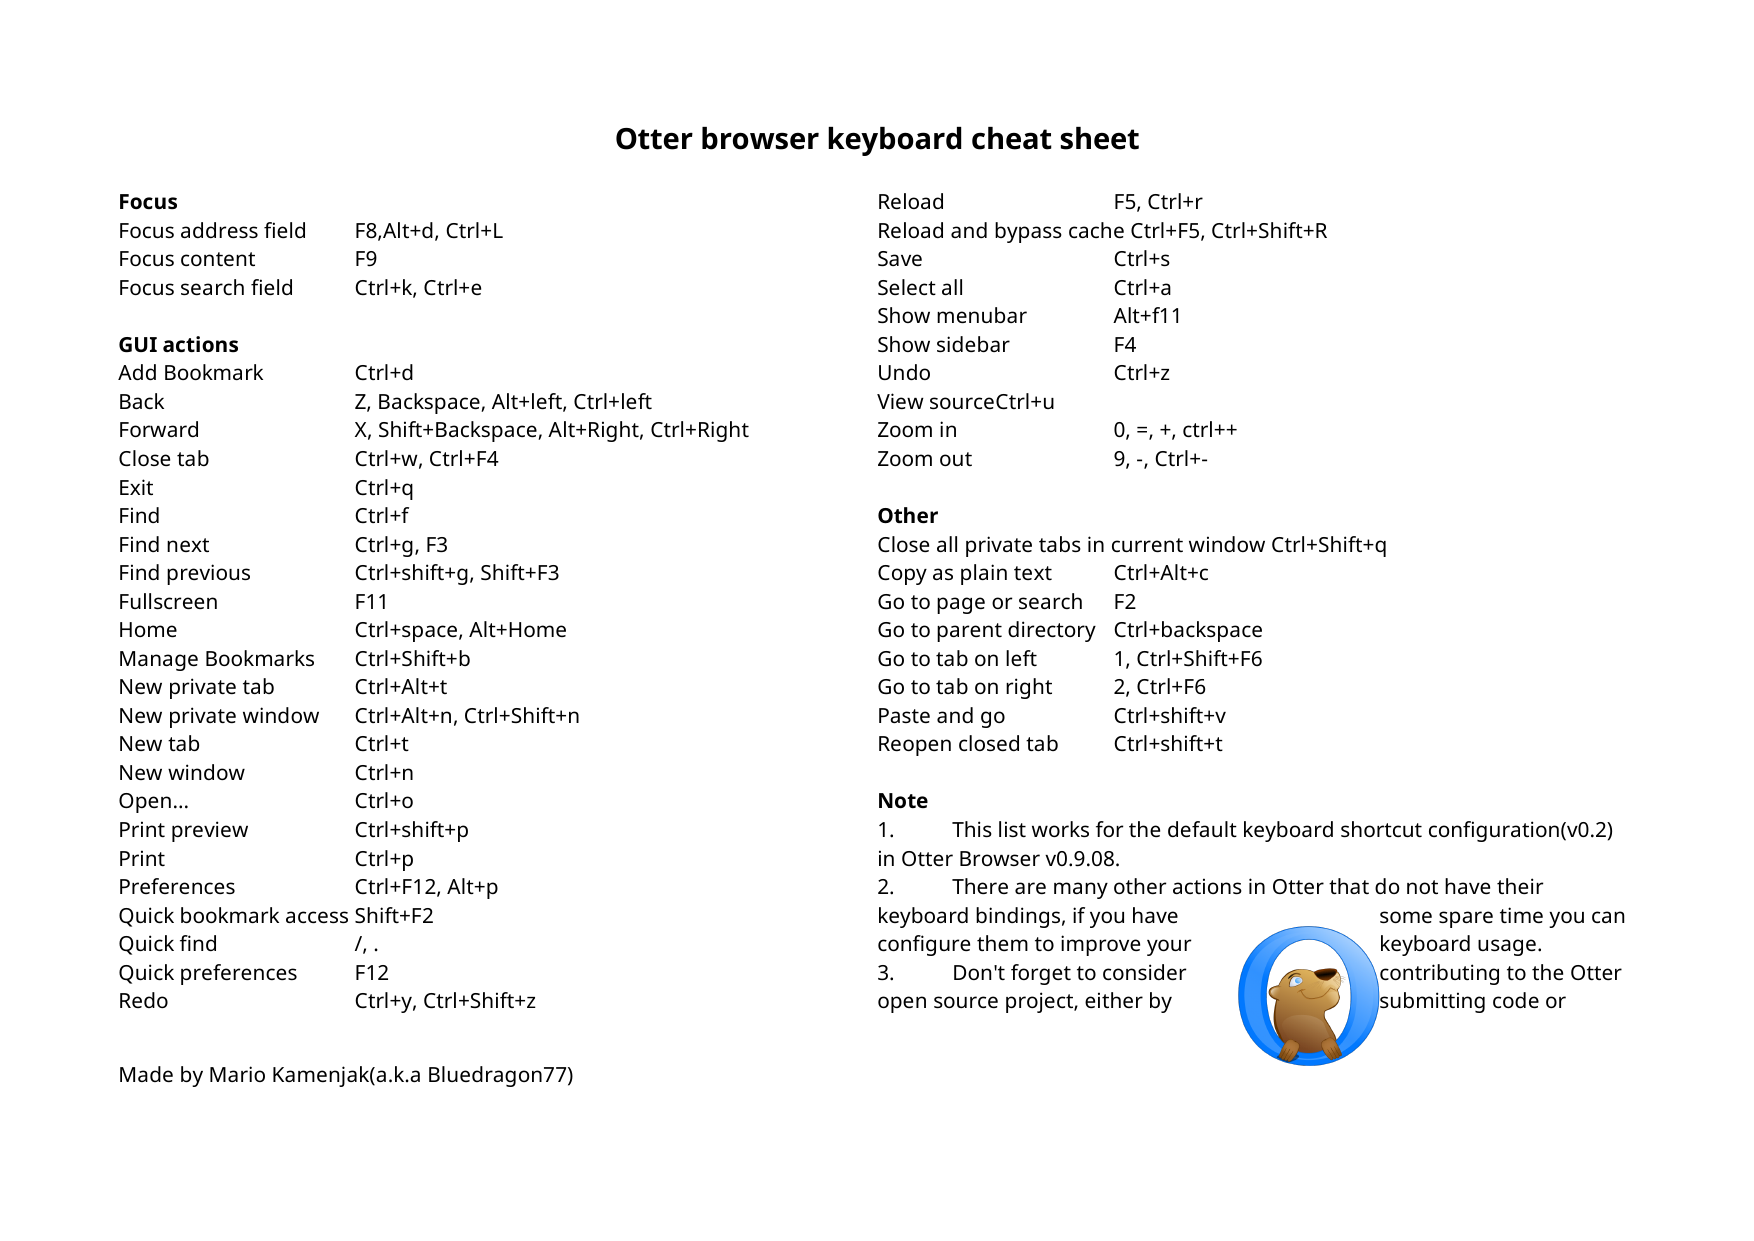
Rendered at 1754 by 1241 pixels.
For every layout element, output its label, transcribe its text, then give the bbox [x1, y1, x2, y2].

text Close all private tabs in current window Ctrl+Shift+q [877, 529, 1636, 558]
text Focus search field Ctrl+k, Ctrl+e [118, 273, 877, 301]
text Reload F5, Ctrl+r [877, 187, 1636, 216]
text Paste and go Ctrl+shift+v [877, 701, 1636, 729]
text Note [877, 786, 1636, 815]
list Don't forget to consider contributing to the Otter open source project, either by submitting code or however you can. Remember that Otter is a non-profit project made by people like you and me. [1380, 958, 1636, 1015]
text Copy as plain text Ctrl+Alt+c [877, 558, 1636, 587]
text Reopen closed tab Ctrl+shift+t [877, 729, 1636, 758]
text GUI actions [118, 330, 877, 358]
text Print preview Ctrl+shift+p [118, 815, 877, 843]
list There are many other actions in Otter that do not have their keyboard bindings, if you have some spare time you can configure them to improve your keyboard usage. [877, 872, 1636, 958]
text Home Ctrl+space, Alt+Home [118, 615, 877, 644]
text Back Z, Backspace, Alt+left, Ctrl+left [118, 387, 877, 415]
list This list works for the default keyboard shortcut configuration(v0.2) in Otter Browser v0.9.08. [877, 815, 1636, 872]
text Reload and bypass cache Ctrl+F5, Ctrl+Shift+R [877, 216, 1636, 244]
text Add Bookmark Ctrl+d [118, 358, 877, 387]
text Quick find /, . [118, 929, 877, 958]
text Focus [118, 187, 877, 216]
text Zoom in 0, =, +, ctrl++ [877, 415, 1636, 444]
text Forward X, Shift+Backspace, Alt+Right, Ctrl+Right [118, 415, 877, 444]
text Go to tab on right 2, Ctrl+F6 [877, 672, 1636, 701]
text Other [877, 501, 1636, 529]
text New private window Ctrl+Alt+n, Ctrl+Shift+n [118, 701, 877, 729]
text Undo Ctrl+z [877, 358, 1636, 387]
text Quick bookmark access Shift+F2 [118, 901, 877, 929]
text Focus address field F8,Alt+d, Ctrl+L [118, 216, 877, 244]
text Open... Ctrl+o [118, 786, 877, 815]
text Select all Ctrl+a [877, 273, 1636, 301]
text Focus content F9 [118, 244, 877, 273]
text Find next Ctrl+g, F3 [118, 529, 877, 558]
text Go to page or search F2 [877, 587, 1636, 615]
list Don't forget to consider contributing to the Otter open source project, either by submitting code or however you can. Remember that Otter is a non-profit project made by people like you and me. [877, 958, 1237, 1015]
picture [1237, 925, 1380, 1067]
text Find previous Ctrl+shift+g, Shift+F3 [118, 558, 877, 587]
text New private tab Ctrl+Alt+t [118, 672, 877, 701]
text New window Ctrl+n [118, 758, 877, 786]
text View source Ctrl+u [877, 387, 1636, 415]
text Go to parent directory Ctrl+backspace [877, 615, 1636, 644]
text Exit Ctrl+q [118, 472, 877, 501]
text Fullscreen F11 [118, 587, 877, 615]
text Zoom out 9, -, Ctrl+- [877, 444, 1636, 472]
text Save Ctrl+s [877, 244, 1636, 273]
text Redo Ctrl+y, Ctrl+Shift+z [118, 986, 877, 1015]
text Close tab Ctrl+w, Ctrl+F4 [118, 444, 877, 472]
text Preferences Ctrl+F12, Alt+p [118, 872, 877, 901]
text Show menubar Alt+f11 [877, 301, 1636, 330]
text New tab Ctrl+t [118, 729, 877, 758]
text Manage Bookmarks Ctrl+Shift+b [118, 644, 877, 672]
text Go to tab on left 1, Ctrl+Shift+F6 [877, 644, 1636, 672]
text Quick preferences F12 [118, 958, 877, 986]
text Show sidebar F4 [877, 330, 1636, 358]
text Find Ctrl+f [118, 501, 877, 529]
text Print Ctrl+p [118, 843, 877, 872]
